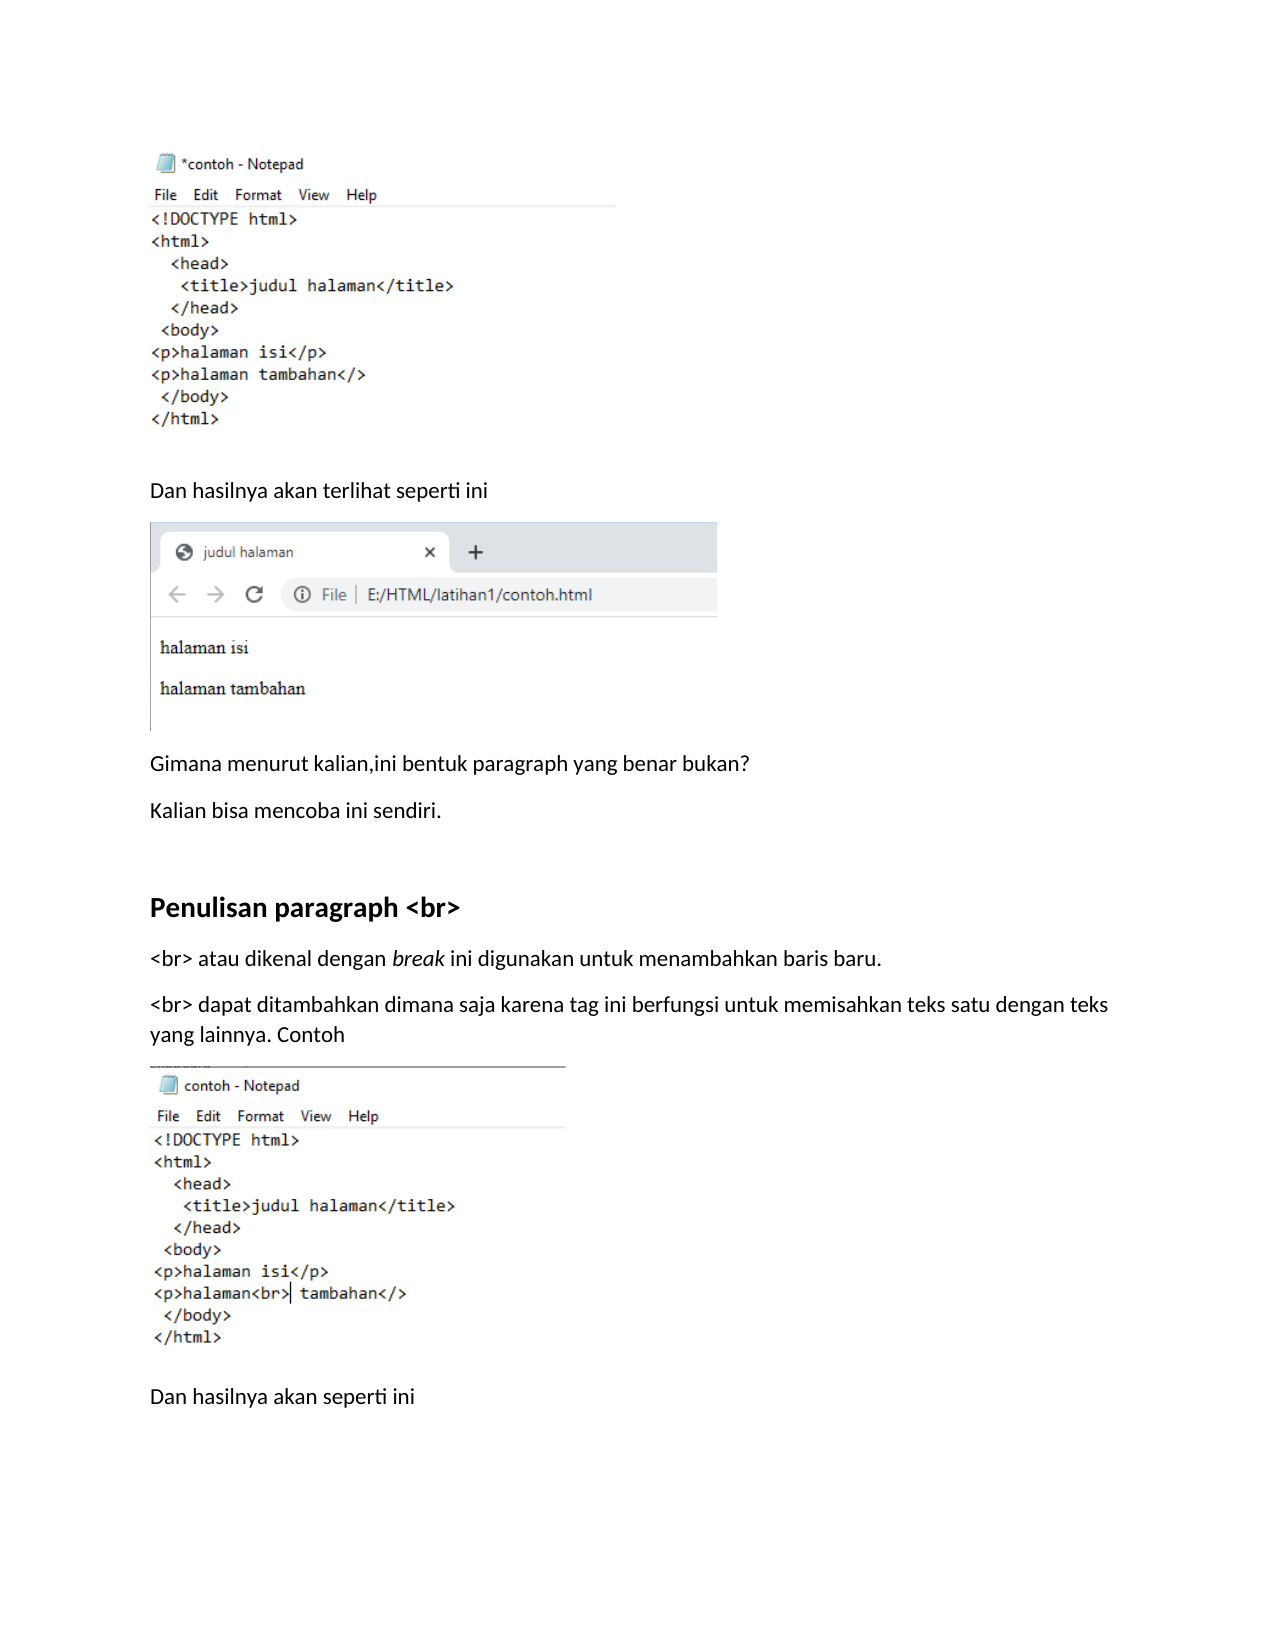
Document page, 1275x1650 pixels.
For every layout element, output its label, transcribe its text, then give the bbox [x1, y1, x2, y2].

text <br> atau dikenal dengan break ini digunakan untuk menambahkan baris baru. [150, 944, 1125, 972]
text Penulisan paragraph <br> [150, 889, 1125, 924]
text <br> dapat ditambahkan dimana saja karena tag ini berfungsi untuk memisahkan teks satu dengan teks yang lainnya. Contoh [150, 990, 1125, 1048]
text Dan hasilnya akan terlihat seperti ini [150, 476, 1125, 504]
text Kalian bisa mencoba ini sendiri. [150, 796, 1125, 824]
text Gimana menurut kalian,ini bentuk paragraph yang benar bukan? [150, 749, 1125, 777]
text Dan hasilnya akan seperti ini [150, 1382, 1125, 1410]
